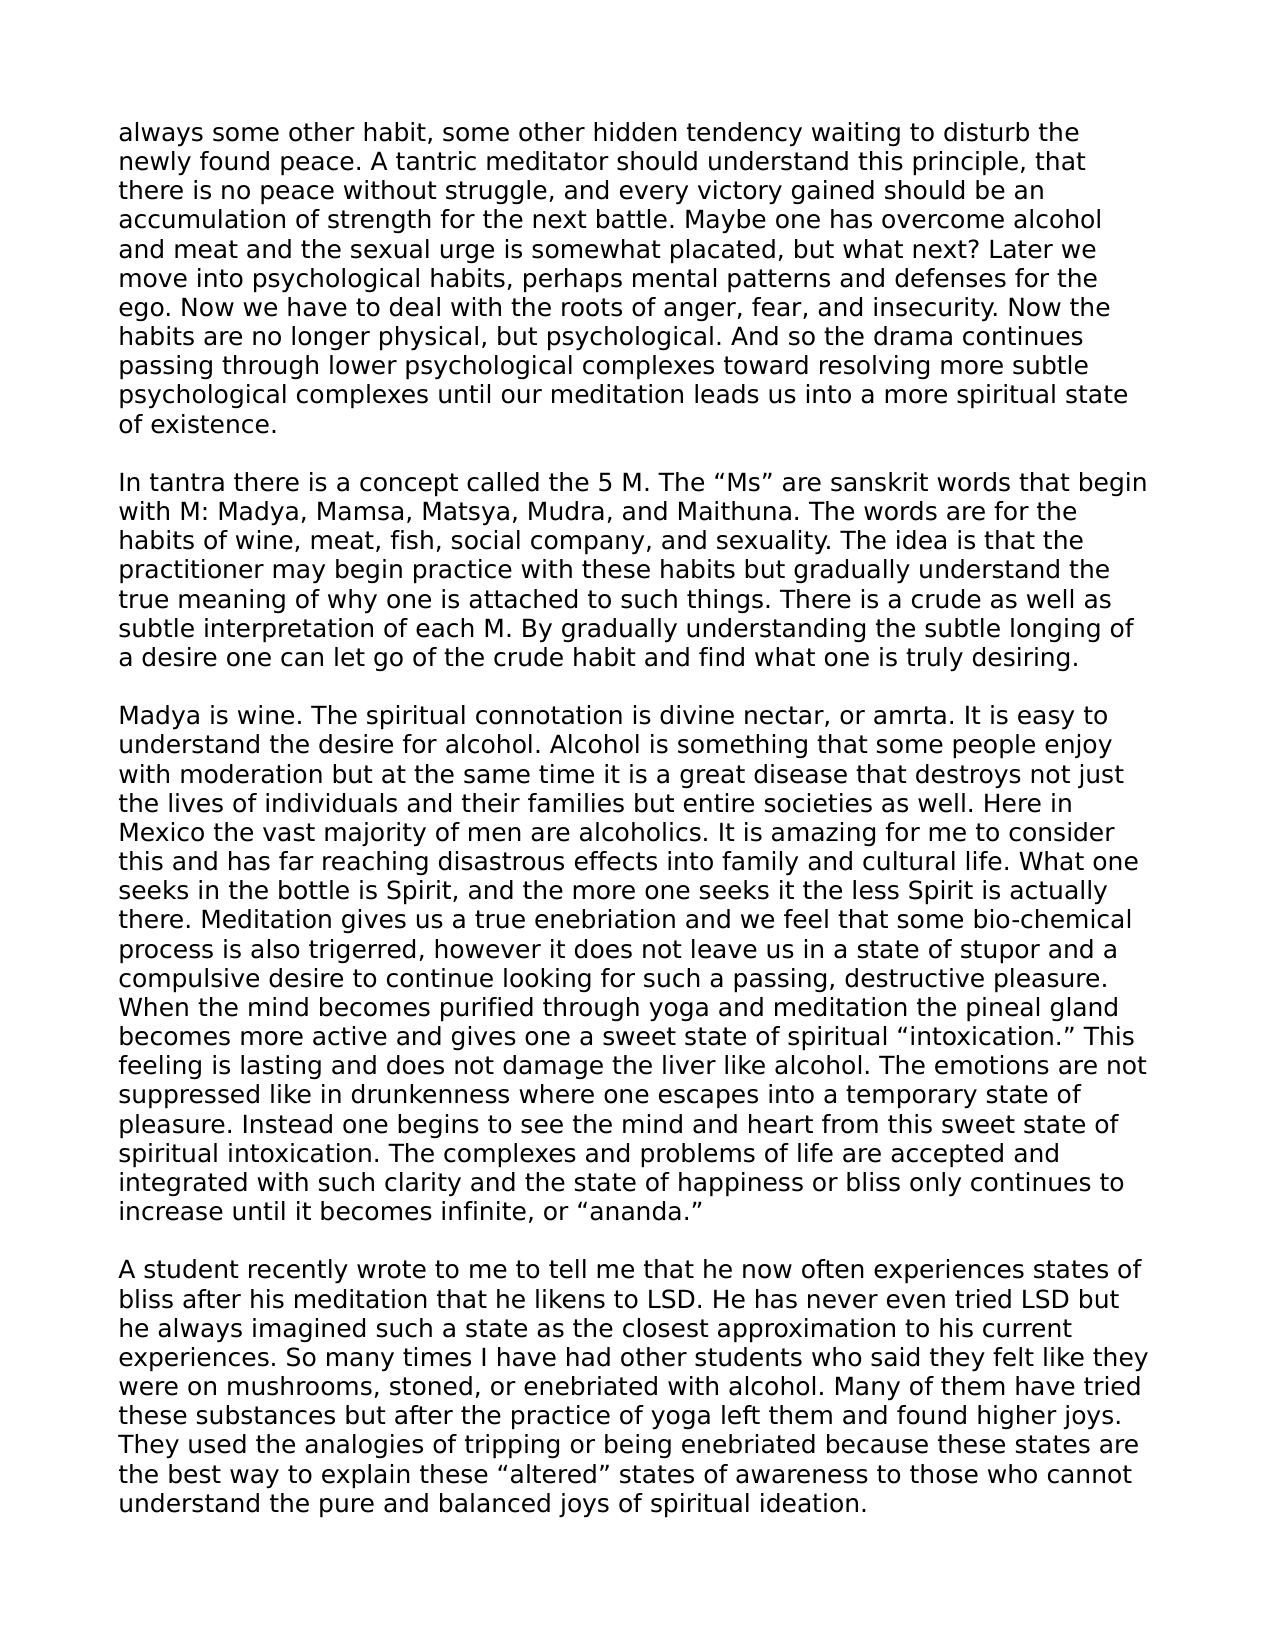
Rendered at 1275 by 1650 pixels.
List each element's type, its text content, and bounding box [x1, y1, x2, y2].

text always some other habit, some other hidden tendency waiting to disturb the newly found peace. A tantric meditator should understand this principle, that there is no peace without struggle, and every victory gained should be an accumulation of strength for the next battle. Maybe one has overcome alcohol and meat and the sexual urge is somewhat placated, but what next? Later we move into psychological habits, perhaps mental patterns and defenses for the ego. Now we have to deal with the roots of anger, fear, and insecurity. Now the habits are no longer physical, but psychological. And so the drama continues passing through lower psychological complexes toward resolving more subtle psychological complexes until our meditation leads us into a more spiritual state of existence. In tantra there is a concept called the 5 M. The “Ms” are sanskrit words that begin with M: Madya, Mamsa, Matsya, Mudra, and Maithuna. The words are for the habits of wine, meat, fish, social company, and sexuality. The idea is that the practitioner may begin practice with these habits but gradually understand the true meaning of why one is attached to such things. There is a crude as well as subtle interpretation of each M. By gradually understanding the subtle longing of a desire one can let go of the crude habit and find what one is truly desiring. Madya is wine. The spiritual connotation is divine nectar, or amrta. It is easy to understand the desire for alcohol. Alcohol is something that some people enjoy with moderation but at the same time it is a great disease that destroys not just the lives of individuals and their families but entire societies as well. Here in Mexico the vast majority of men are alcoholics. It is amazing for me to consider this and has far reaching disastrous effects into family and cultural life. What one seeks in the bottle is Spirit, and the more one seeks it the less Spirit is actually there. Meditation gives us a true enebriation and we feel that some bio-chemical process is also trigerred, however it does not leave us in a state of stupor and a compulsive desire to continue looking for such a passing, destructive pleasure. When the mind becomes purified through yoga and meditation the pineal gland becomes more active and gives one a sweet state of spiritual “intoxication.” This feeling is lasting and does not damage the liver like alcohol. The emotions are not suppressed like in drunkenness where one escapes into a temporary state of pleasure. Instead one begins to see the mind and heart from this sweet state of spiritual intoxication. The complexes and problems of life are accepted and integrated with such clarity and the state of happiness or bliss only continues to increase until it becomes infinite, or “ananda.” A student recently wrote to me to tell me that he now often experiences states of bliss after his meditation that he likens to LSD. He has never even tried LSD but he always imagined such a state as the closest approximation to his current experiences. So many times I have had other students who said they felt like they were on mushrooms, stoned, or enebriated with alcohol. Many of them have tried these substances but after the practice of yoga left them and found higher joys. They used the analogies of tripping or being enebriated because these states are the best way to explain these “altered” states of awareness to those who cannot understand the pure and balanced joys of spiritual ideation. [118, 118, 1157, 1518]
